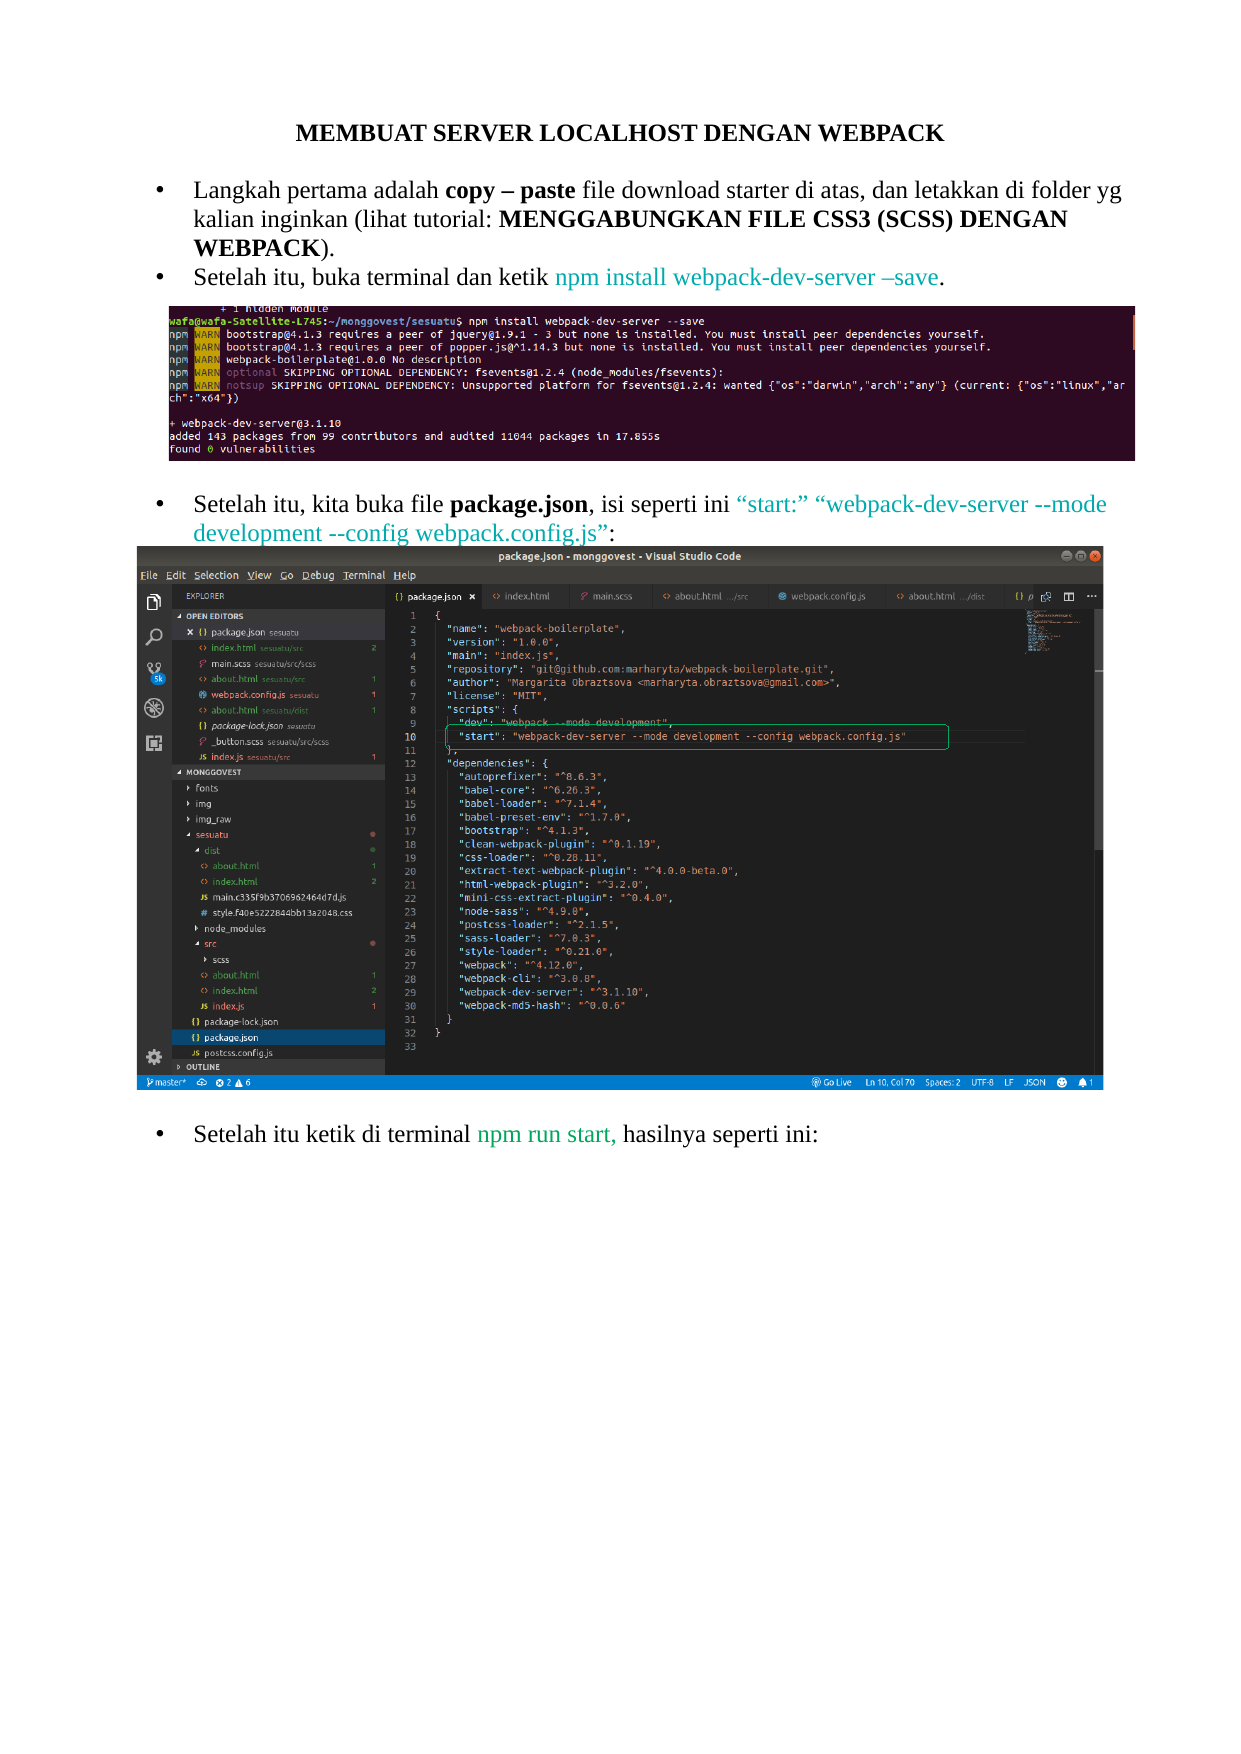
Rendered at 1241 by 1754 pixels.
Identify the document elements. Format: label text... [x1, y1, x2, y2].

list Langkah pertama adalah copy – paste file download starter di atas, dan letakkan di folder yg kalian inginkan (lihat tutorial: MENGGABUNGKAN FILE CSS3 (SCSS) DENGAN WEBPACK). [156, 176, 1122, 262]
list Setelah itu, kita buka file package.json, isi seperti ini “start:” “webpack-dev-server --mode development --config webpack.config.js”: [156, 489, 1122, 547]
picture [136, 546, 1104, 1090]
text MEMBUAT SERVER LOCALHOST DENGAN WEBPACK [118, 118, 1122, 147]
picture [168, 306, 1136, 461]
list Setelah itu, buka terminal dan ketik npm install webpack-dev-server –save. [156, 262, 1122, 291]
list Setelah itu ketik di terminal npm run start, hasilnya seperti ini: [156, 1119, 1122, 1147]
